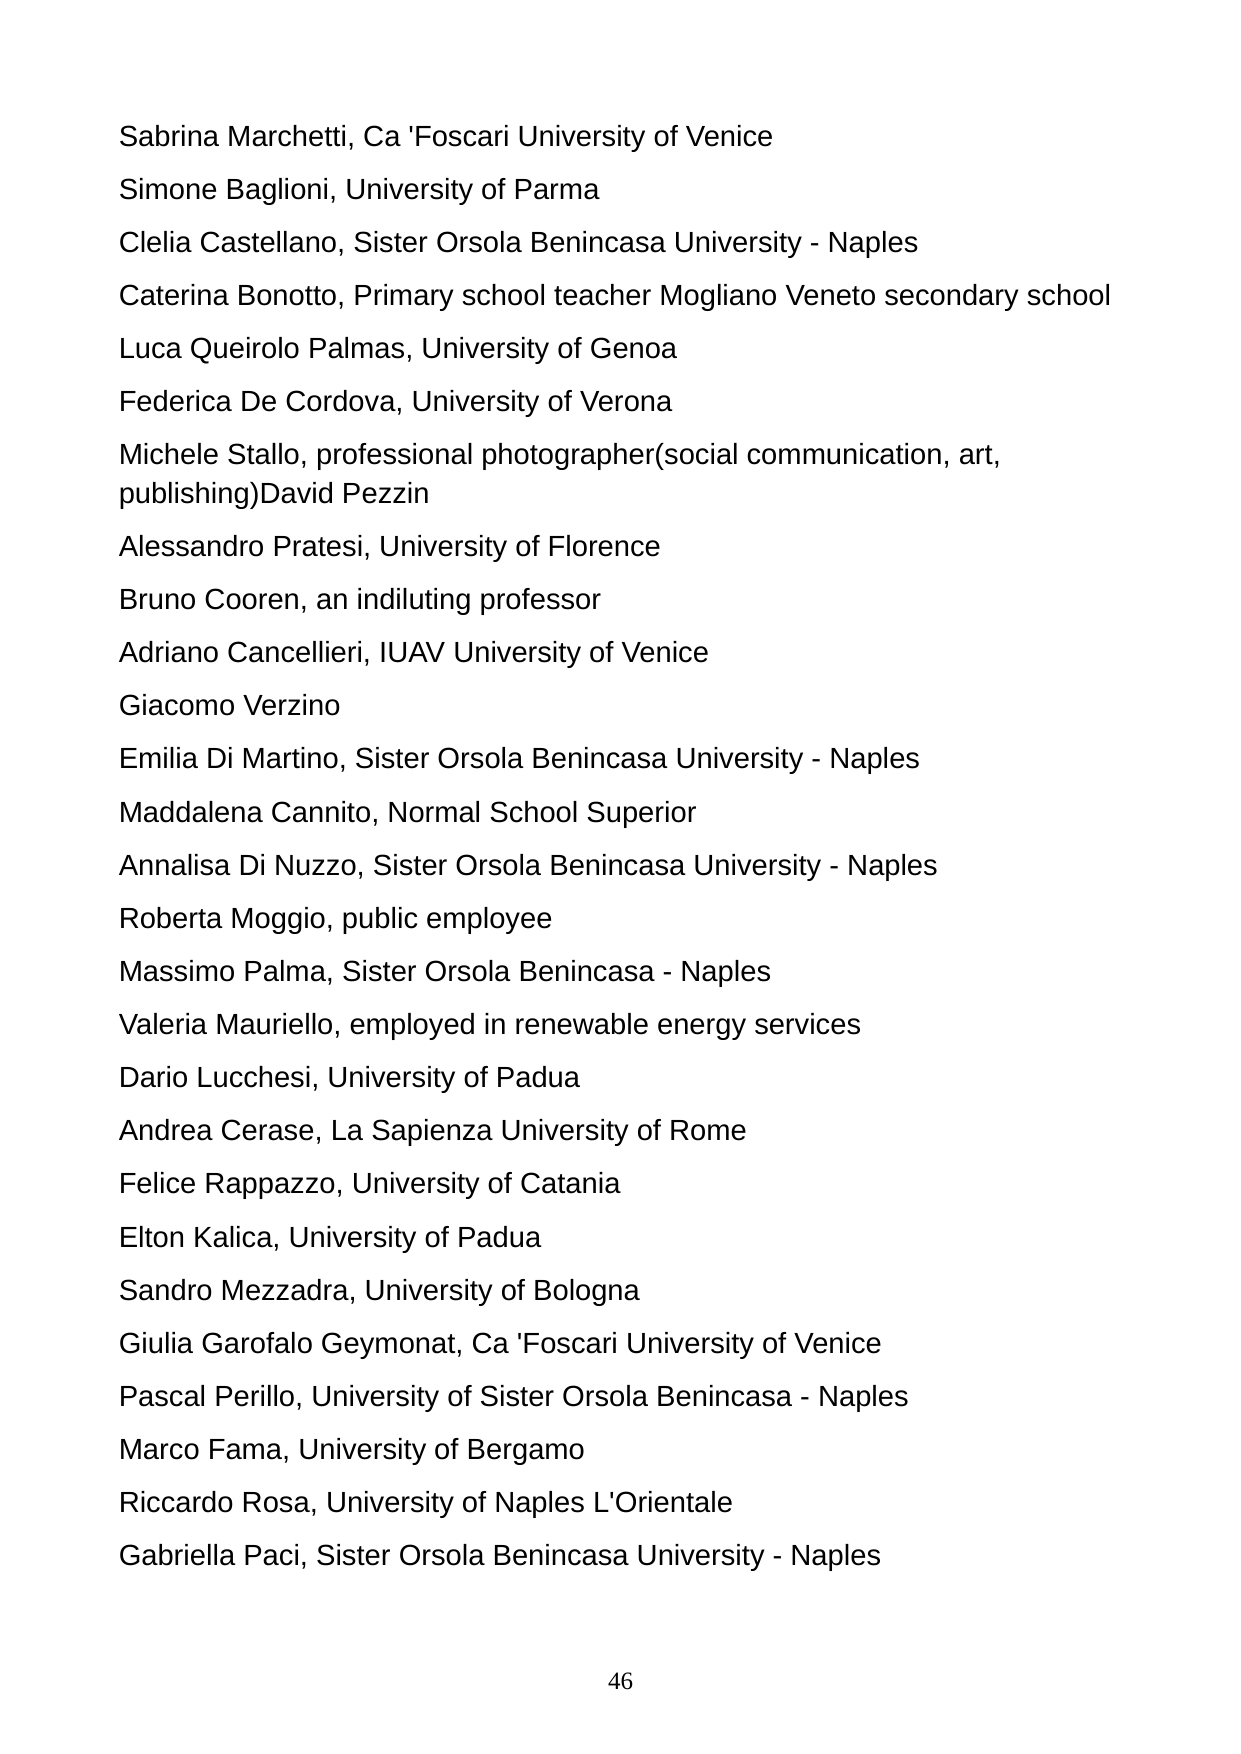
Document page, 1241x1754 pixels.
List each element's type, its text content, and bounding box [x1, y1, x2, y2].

text Emilia Di Martino, Sister Orsola Benincasa University - Naples [118, 741, 1122, 775]
text Riccardo Rosa, University of Naples L'Orientale [118, 1485, 1122, 1519]
text Dario Lucchesi, University of Padua [118, 1060, 1122, 1094]
text Alessandro Pratesi, University of Florence [118, 529, 1122, 562]
text Pascal Perillo, University of Sister Orsola Benincasa - Naples [118, 1379, 1122, 1412]
text Bruno Cooren, an indiluting professor [118, 582, 1122, 616]
text Gabriella Paci, Sister Orsola Benincasa University - Naples [118, 1538, 1122, 1572]
text Giulia Garofalo Geymonat, Ca 'Foscari University of Venice [118, 1326, 1122, 1359]
text Clelia Castellano, Sister Orsola Benincasa University - Naples [118, 225, 1122, 258]
text Massimo Palma, Sister Orsola Benincasa - Naples [118, 954, 1122, 987]
text Annalisa Di Nuzzo, Sister Orsola Benincasa University - Naples [118, 848, 1122, 881]
text Caterina Bonotto, Primary school teacher Mogliano Veneto secondary school [118, 278, 1122, 311]
text Maddalena Cannito, Normal School Superior [118, 794, 1122, 828]
text Sandro Mezzadra, University of Bologna [118, 1273, 1122, 1306]
text Marco Fama, University of Bergamo [118, 1432, 1122, 1466]
text Michele Stallo, professional photographer(social communication, art, publishing)David Pezzin [118, 437, 1122, 509]
text Simone Baglioni, University of Parma [118, 172, 1122, 205]
text Adriano Cancellieri, IUAV University of Venice [118, 635, 1122, 669]
text Felice Rappazzo, University of Catania [118, 1166, 1122, 1200]
text Elton Kalica, University of Padua [118, 1219, 1122, 1253]
text Valeria Mauriello, employed in renewable energy services [118, 1007, 1122, 1041]
text Roberta Moggio, public employee [118, 901, 1122, 934]
text Andrea Cerase, La Sapienza University of Rome [118, 1113, 1122, 1147]
text Luca Queirolo Palmas, University of Genoa [118, 331, 1122, 364]
text Giacomo Verzino [118, 688, 1122, 722]
text Federica De Cordova, University of Verona [118, 384, 1122, 418]
text Sabrina Marchetti, Ca 'Foscari University of Venice [118, 118, 1122, 152]
